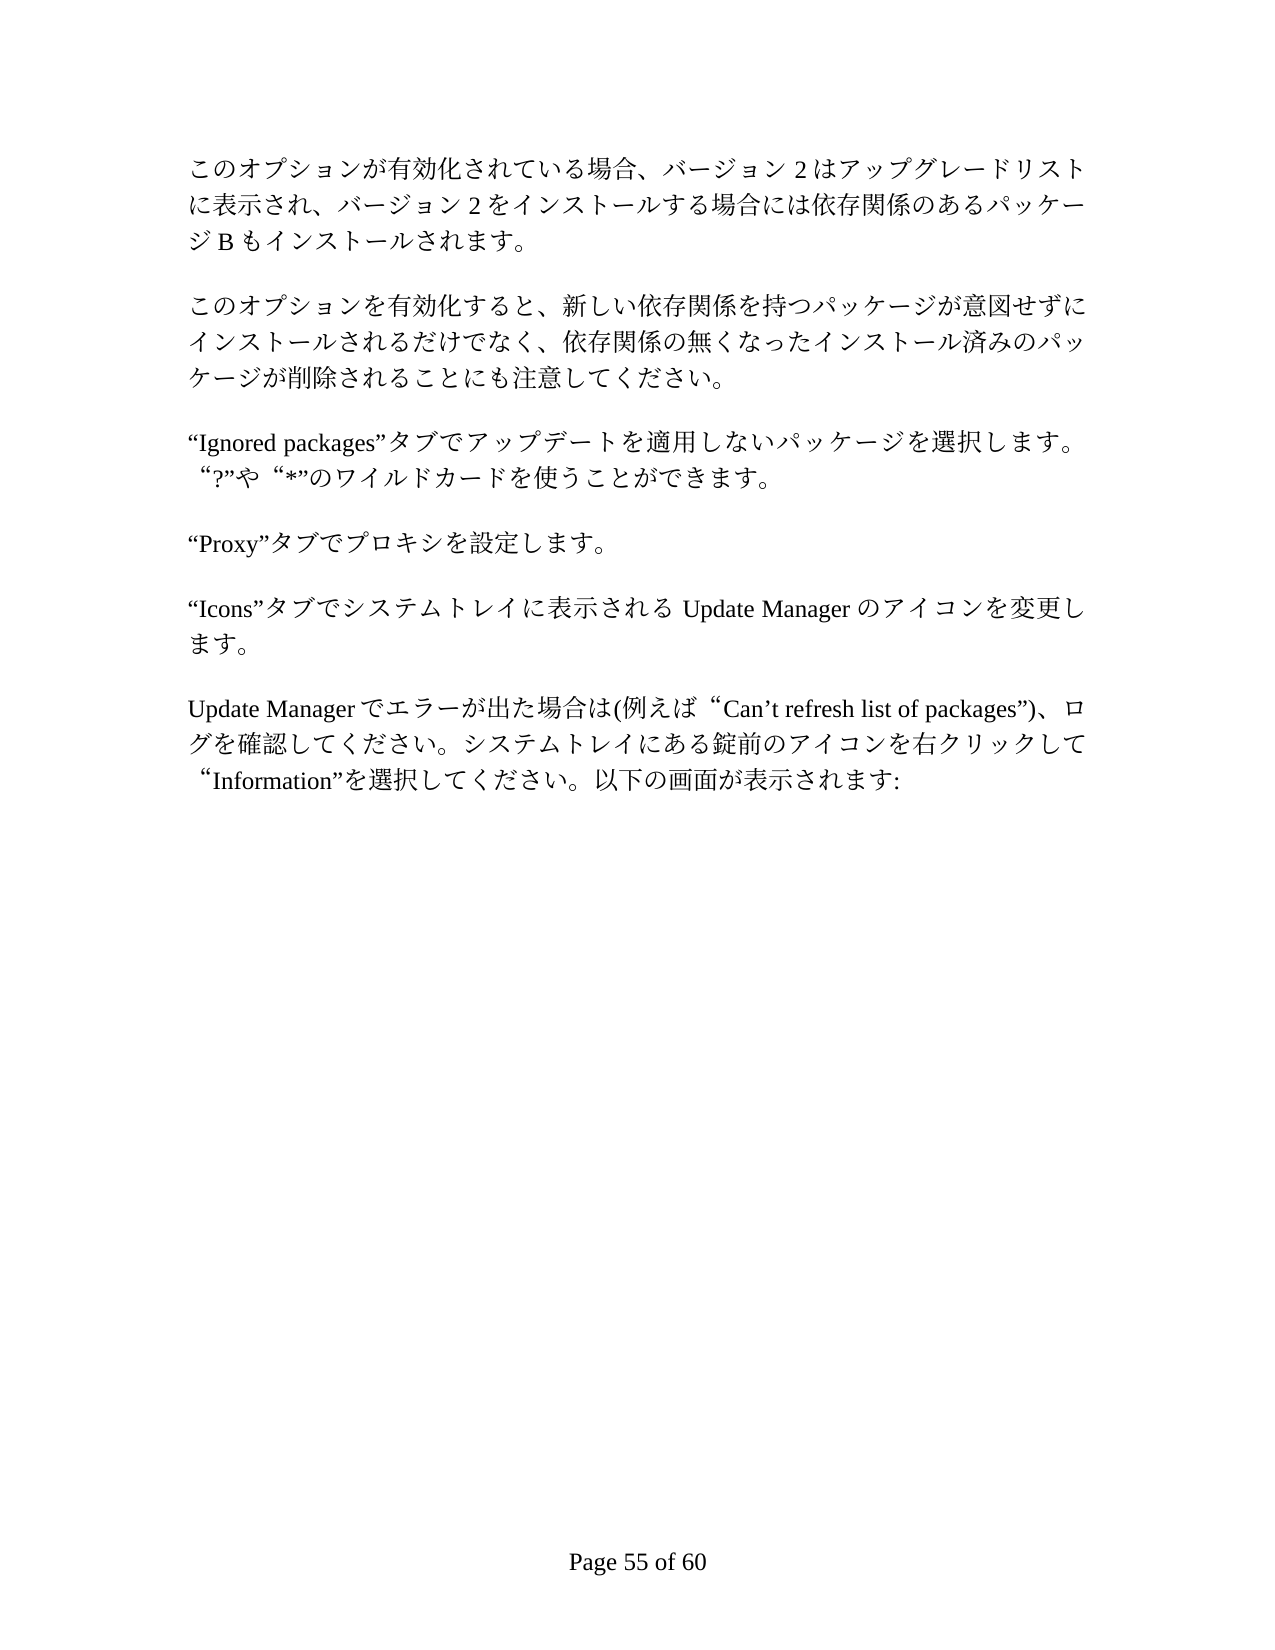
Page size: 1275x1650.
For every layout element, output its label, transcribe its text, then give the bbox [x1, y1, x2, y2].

text “Icons”タブでシステムトレイに表示されるUpdate Managerのアイコンを変更します。 [187, 588, 1087, 660]
text Update Managerでエラーが出た場合は(例えば“Can’t refresh list of packages”)、ログを確認してください。システムトレイにある錠前のアイコンを右クリックして“Information”を選択してください。以下の画面が表示されます: [187, 689, 1087, 797]
text “Ignored packages”タブでアップデートを適用しないパッケージを選択します。“?”や“*”のワイルドカードを使うことができます。 [187, 423, 1087, 495]
text このオプションが有効化されている場合、バージョン2はアップグレードリストに表示され、バージョン2をインストールする場合には依存関係のあるパッケージBもインストールされます。 [187, 150, 1087, 258]
